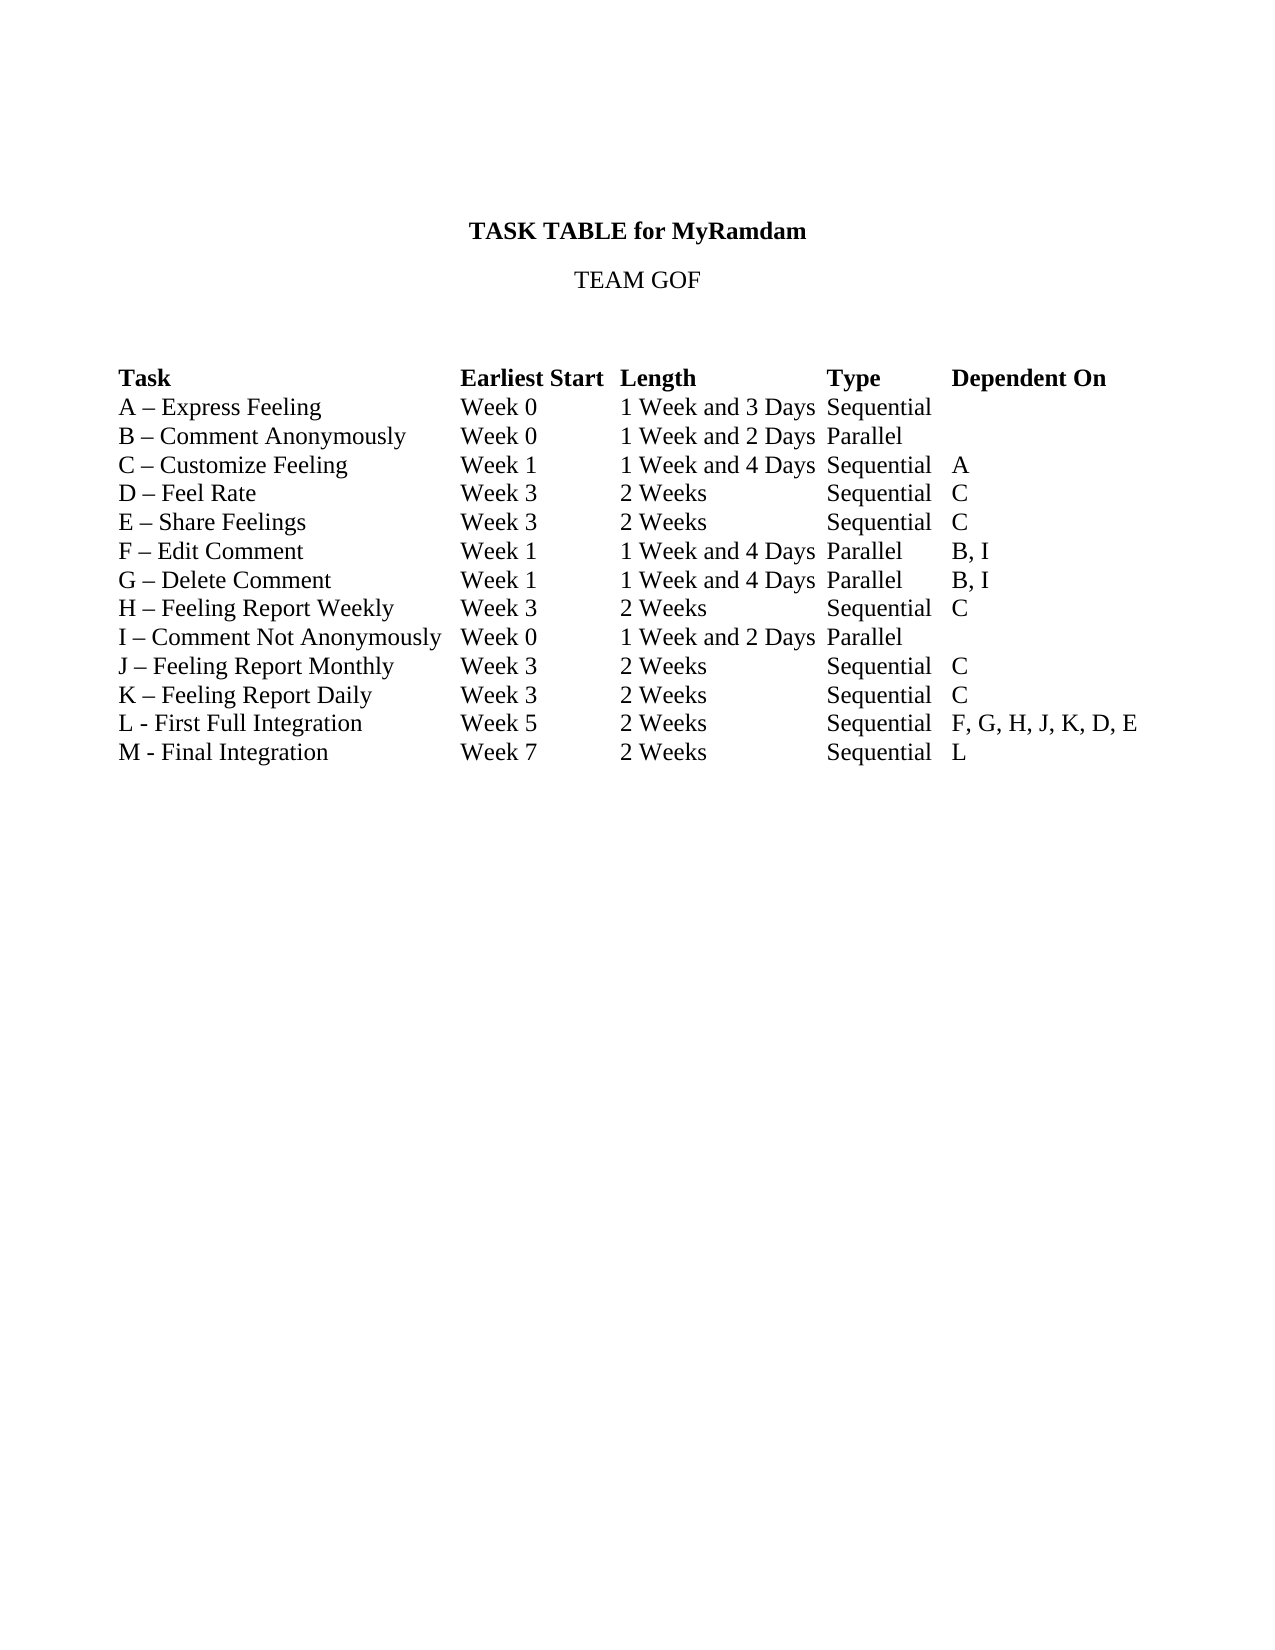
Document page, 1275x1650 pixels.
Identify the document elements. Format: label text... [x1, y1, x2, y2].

table_cell Week 0 [460, 392, 620, 421]
table_cell F, G, H, J, K, D, E [951, 709, 1149, 737]
table_cell [951, 421, 1149, 450]
table_cell 1 Week and 4 Days [620, 536, 826, 565]
table_cell A [951, 450, 1149, 478]
table_cell L - First Full Integration [118, 709, 460, 737]
table_cell M - Final Integration [118, 737, 460, 766]
text TEAM GOF [118, 265, 1157, 294]
table_cell Week 0 [460, 421, 620, 450]
table_cell 2 Weeks [620, 651, 826, 680]
table_cell 1 Week and 4 Days [620, 565, 826, 593]
table_header Task [118, 364, 460, 392]
table_cell 2 Weeks [620, 709, 826, 737]
table_cell Week 7 [460, 737, 620, 766]
table_cell C [951, 594, 1149, 622]
table_cell Sequential [826, 450, 951, 478]
table_cell Sequential [826, 507, 951, 536]
table_cell Parallel [826, 536, 951, 565]
table_cell A – Express Feeling [118, 392, 460, 421]
table_cell Sequential [826, 680, 951, 708]
table_cell Week 3 [460, 680, 620, 708]
table_cell Week 3 [460, 594, 620, 622]
table_cell L [951, 737, 1149, 766]
table_cell Sequential [826, 737, 951, 766]
table_header Type [826, 364, 951, 392]
table_cell Parallel [826, 622, 951, 651]
table_cell Sequential [826, 479, 951, 507]
table_cell 1 Week and 4 Days [620, 450, 826, 478]
table_cell Parallel [826, 565, 951, 593]
table_cell C [951, 479, 1149, 507]
table_cell 1 Week and 2 Days [620, 421, 826, 450]
table_cell Sequential [826, 392, 951, 421]
table_cell B – Comment Anonymously [118, 421, 460, 450]
table_cell Week 3 [460, 479, 620, 507]
table_cell C – Customize Feeling [118, 450, 460, 478]
table_cell C [951, 651, 1149, 680]
table_cell F – Edit Comment [118, 536, 460, 565]
table_header Dependent On [951, 364, 1149, 392]
table_cell B, I [951, 565, 1149, 593]
table_cell G – Delete Comment [118, 565, 460, 593]
table_cell 1 Week and 3 Days [620, 392, 826, 421]
table_cell Week 1 [460, 565, 620, 593]
table_cell [951, 622, 1149, 651]
table_cell E – Share Feelings [118, 507, 460, 536]
table_cell C [951, 680, 1149, 708]
table_header Earliest Start [460, 364, 620, 392]
table_cell [951, 392, 1149, 421]
table_cell 2 Weeks [620, 594, 826, 622]
table_cell 2 Weeks [620, 479, 826, 507]
table_cell I – Comment Not Anonymously [118, 622, 460, 651]
table_cell K – Feeling Report Daily [118, 680, 460, 708]
table_cell Week 3 [460, 507, 620, 536]
table_cell D – Feel Rate [118, 479, 460, 507]
table_cell Sequential [826, 709, 951, 737]
table_cell Sequential [826, 594, 951, 622]
table_cell Week 0 [460, 622, 620, 651]
table_cell B, I [951, 536, 1149, 565]
table_cell Week 3 [460, 651, 620, 680]
table_cell 2 Weeks [620, 680, 826, 708]
table_cell 2 Weeks [620, 507, 826, 536]
table_cell C [951, 507, 1149, 536]
text TASK TABLE for MyRamdam [118, 216, 1157, 245]
table_cell Week 1 [460, 536, 620, 565]
table_cell Parallel [826, 421, 951, 450]
table_cell Week 5 [460, 709, 620, 737]
table_header Length [620, 364, 826, 392]
table_cell Sequential [826, 651, 951, 680]
table_cell H – Feeling Report Weekly [118, 594, 460, 622]
table_cell Week 1 [460, 450, 620, 478]
table_cell 1 Week and 2 Days [620, 622, 826, 651]
table_cell 2 Weeks [620, 737, 826, 766]
table_cell J – Feeling Report Monthly [118, 651, 460, 680]
